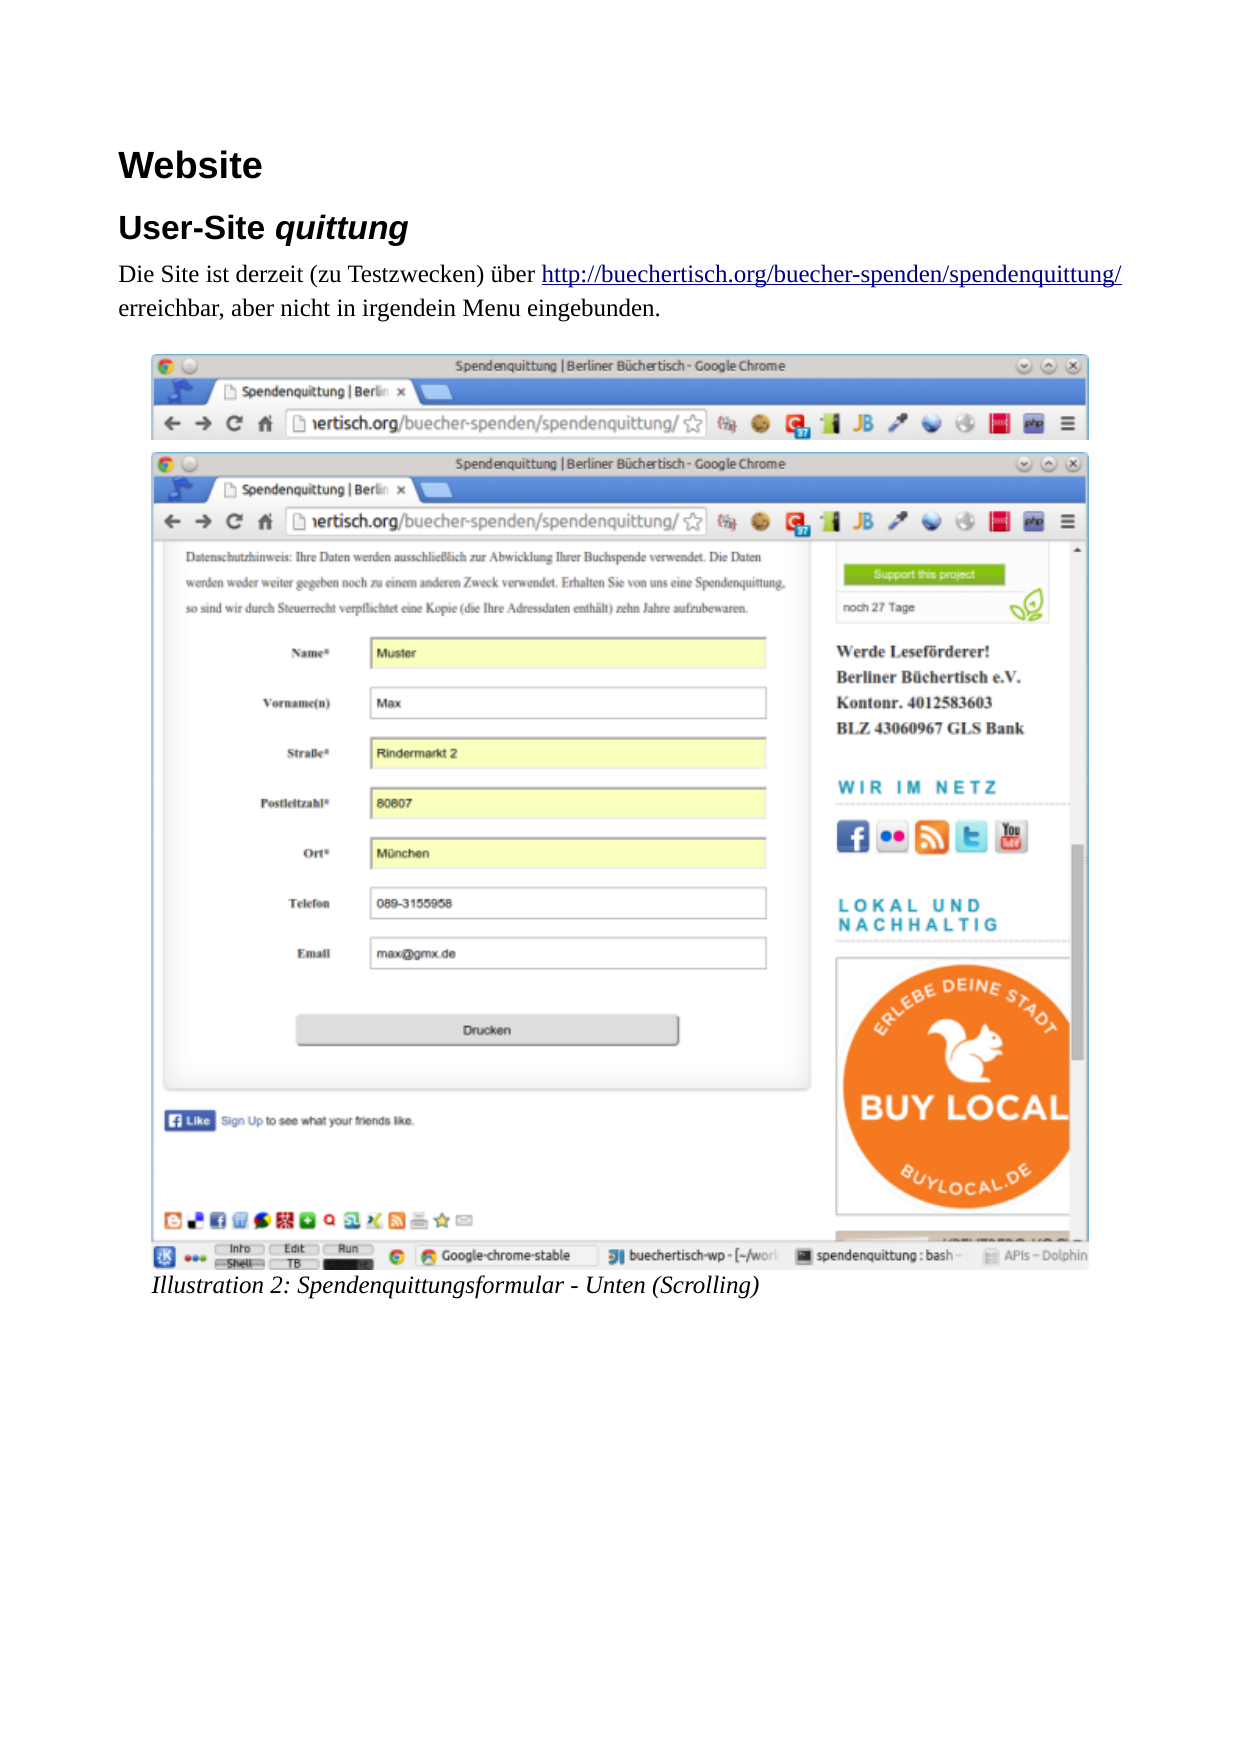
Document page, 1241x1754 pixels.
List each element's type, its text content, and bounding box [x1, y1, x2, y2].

subtitle Website [118, 143, 1122, 187]
text Die Site ist derzeit (zu Testzwecken) über http://buechertisch.org/buecher-spenden/spendenquittung/ erreichbar, aber nicht in irgendein Menu eingebunden. [118, 259, 1122, 322]
subtitle User-Site quittung [118, 208, 1122, 246]
picture [151, 354, 1089, 440]
picture [151, 452, 1089, 1270]
text Illustration 2: Spendenquittungsformular - Unten (Scrolling) [151, 1270, 1089, 1299]
